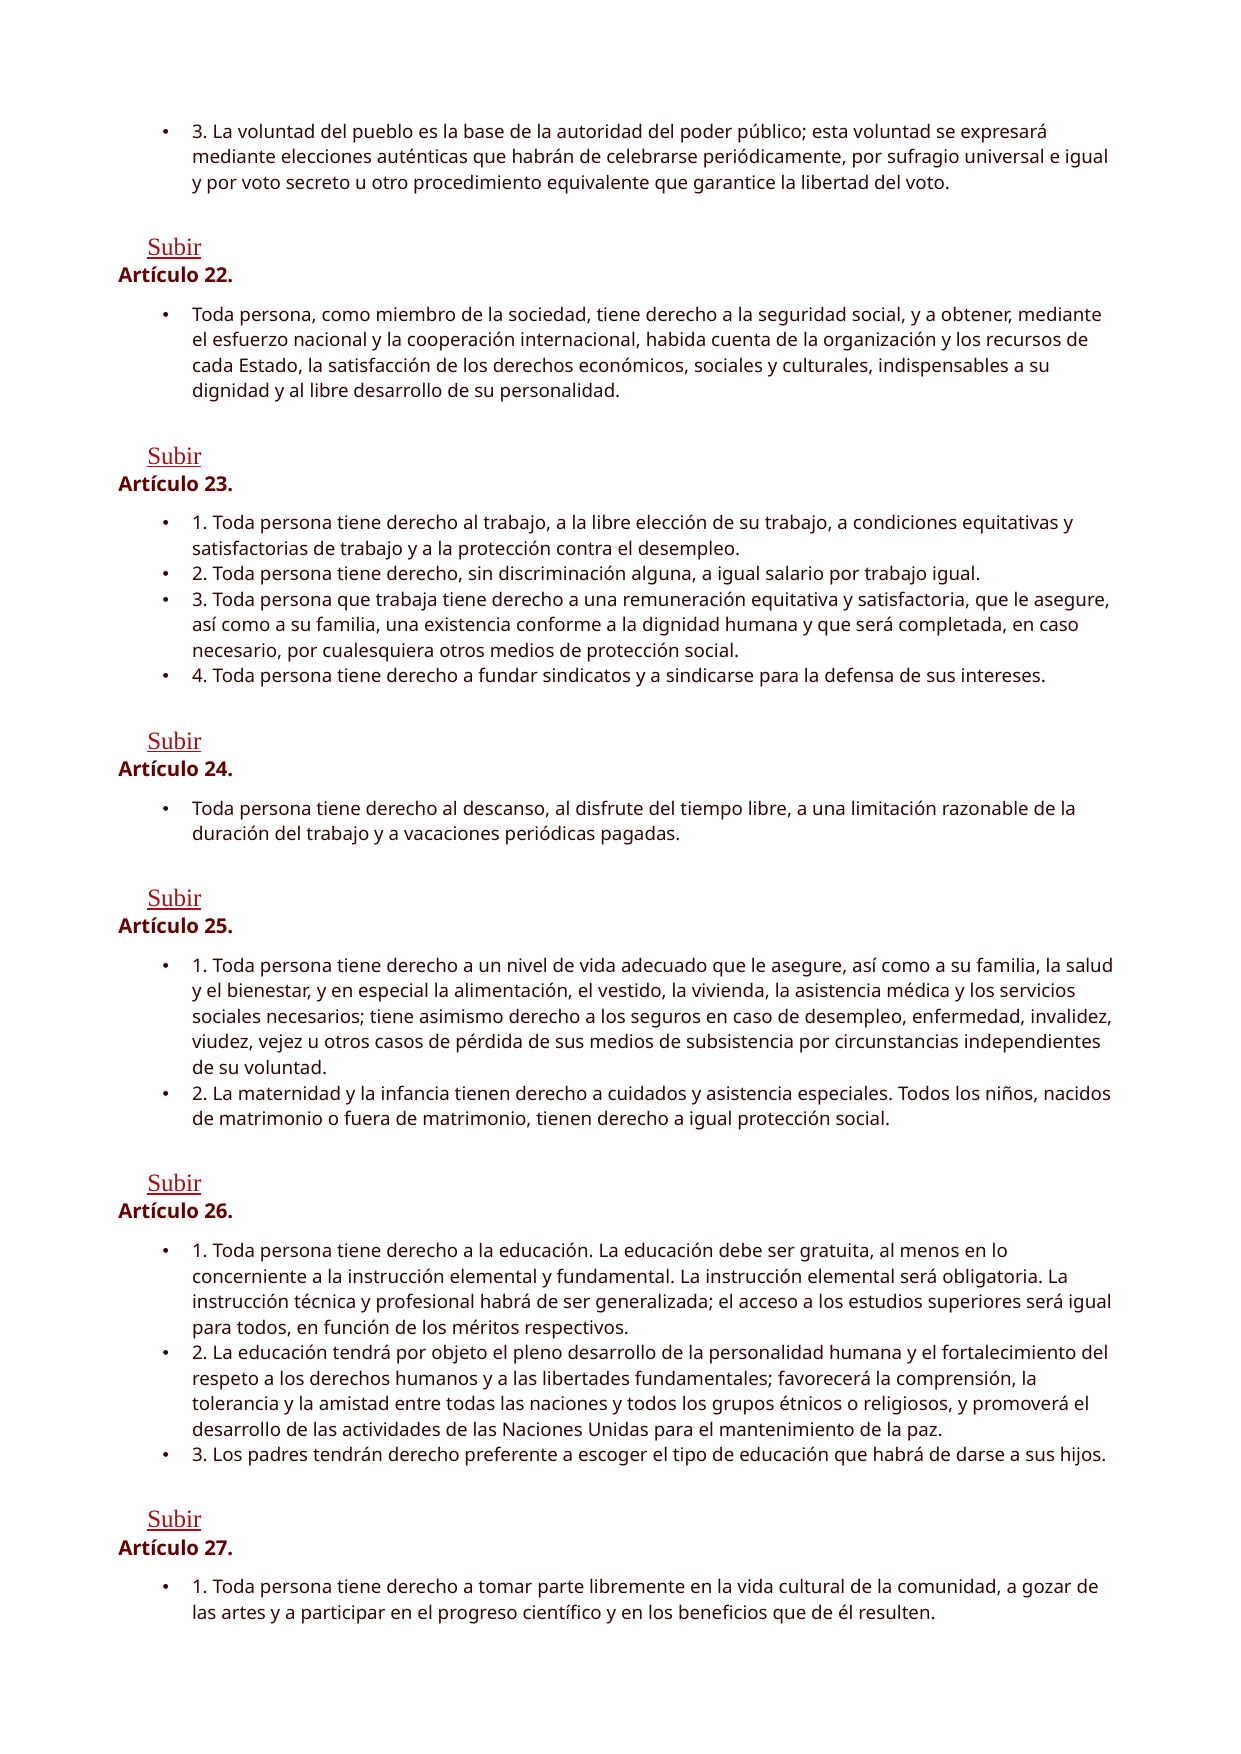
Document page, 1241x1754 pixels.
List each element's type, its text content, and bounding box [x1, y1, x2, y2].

list 4. Toda persona tiene derecho a fundar sindicatos y a sindicarse para la defensa de sus intereses. [162, 663, 1122, 688]
text Subir [147, 1168, 1122, 1197]
list 1. Toda persona tiene derecho al trabajo, a la libre elección de su trabajo, a condiciones equitativas y satisfactorias de trabajo y a la protección contra el desempleo. [162, 510, 1122, 561]
list 2. La maternidad y la infancia tienen derecho a cuidados y asistencia especiales. Todos los niños, nacidos de matrimonio o fuera de matrimonio, tienen derecho a igual protección social. [162, 1080, 1122, 1131]
list 3. Toda persona que trabaja tiene derecho a una remuneración equitativa y satisfactoria, que le asegure, así como a su familia, una existencia conforme a la dignidad humana y que será completada, en caso necesario, por cualesquiera otros medios de protección social. [162, 586, 1122, 663]
list Toda persona, como miembro de la sociedad, tiene derecho a la seguridad social, y a obtener, mediante el esfuerzo nacional y la cooperación internacional, habida cuenta de la organización y los recursos de cada Estado, la satisfacción de los derechos económicos, sociales y culturales, indispensables a su dignidad y al libre desarrollo de su personalidad. [162, 301, 1122, 403]
list Toda persona tiene derecho al descanso, al disfrute del tiempo libre, a una limitación razonable de la duración del trabajo y a vacaciones periódicas pagadas. [162, 795, 1122, 846]
list 2. La educación tendrá por objeto el pleno desarrollo de la personalidad humana y el fortalecimiento del respeto a los derechos humanos y a las libertades fundamentales; favorecerá la comprensión, la tolerancia y la amistad entre todas las naciones y todos los grupos étnicos o religiosos, y promoverá el desarrollo de las actividades de las Naciones Unidas para el mantenimiento de la paz. [162, 1339, 1122, 1442]
text Subir [147, 441, 1122, 469]
subtitle Artículo 27. [118, 1504, 1122, 1561]
text Subir [147, 726, 1122, 754]
subtitle Artículo 24. [118, 726, 1122, 782]
text Subir [147, 232, 1122, 261]
list 2. Toda persona tiene derecho, sin discriminación alguna, a igual salario por trabajo igual. [162, 561, 1122, 586]
list 1. Toda persona tiene derecho a un nivel de vida adecuado que le asegure, así como a su familia, la salud y el bienestar, y en especial la alimentación, el vestido, la vivienda, la asistencia médica y los servicios sociales necesarios; tiene asimismo derecho a los seguros en caso de desempleo, enfermedad, invalidez, viudez, vejez u otros casos de pérdida de sus medios de subsistencia por circunstancias independientes de su voluntad. [162, 952, 1122, 1080]
text Subir [147, 1504, 1122, 1533]
subtitle Artículo 25. [118, 883, 1122, 940]
subtitle Artículo 23. [118, 441, 1122, 497]
list 3. La voluntad del pueblo es la base de la autoridad del poder público; esta voluntad se expresará mediante elecciones auténticas que habrán de celebrarse periódicamente, por sufragio universal e igual y por voto secreto u otro procedimiento equivalente que garantice la libertad del voto. [162, 118, 1122, 195]
text Subir [147, 883, 1122, 912]
list 1. Toda persona tiene derecho a la educación. La educación debe ser gratuita, al menos en lo concerniente a la instrucción elemental y fundamental. La instrucción elemental será obligatoria. La instrucción técnica y profesional habrá de ser generalizada; el acceso a los estudios superiores será igual para todos, en función de los méritos respectivos. [162, 1237, 1122, 1339]
list 3. Los padres tendrán derecho preferente a escoger el tipo de educación que habrá de darse a sus hijos. [162, 1442, 1122, 1467]
subtitle Artículo 22. [118, 232, 1122, 289]
subtitle Artículo 26. [118, 1168, 1122, 1225]
list 1. Toda persona tiene derecho a tomar parte libremente en la vida cultural de la comunidad, a gozar de las artes y a participar en el progreso científico y en los beneficios que de él resulten. [162, 1573, 1122, 1624]
